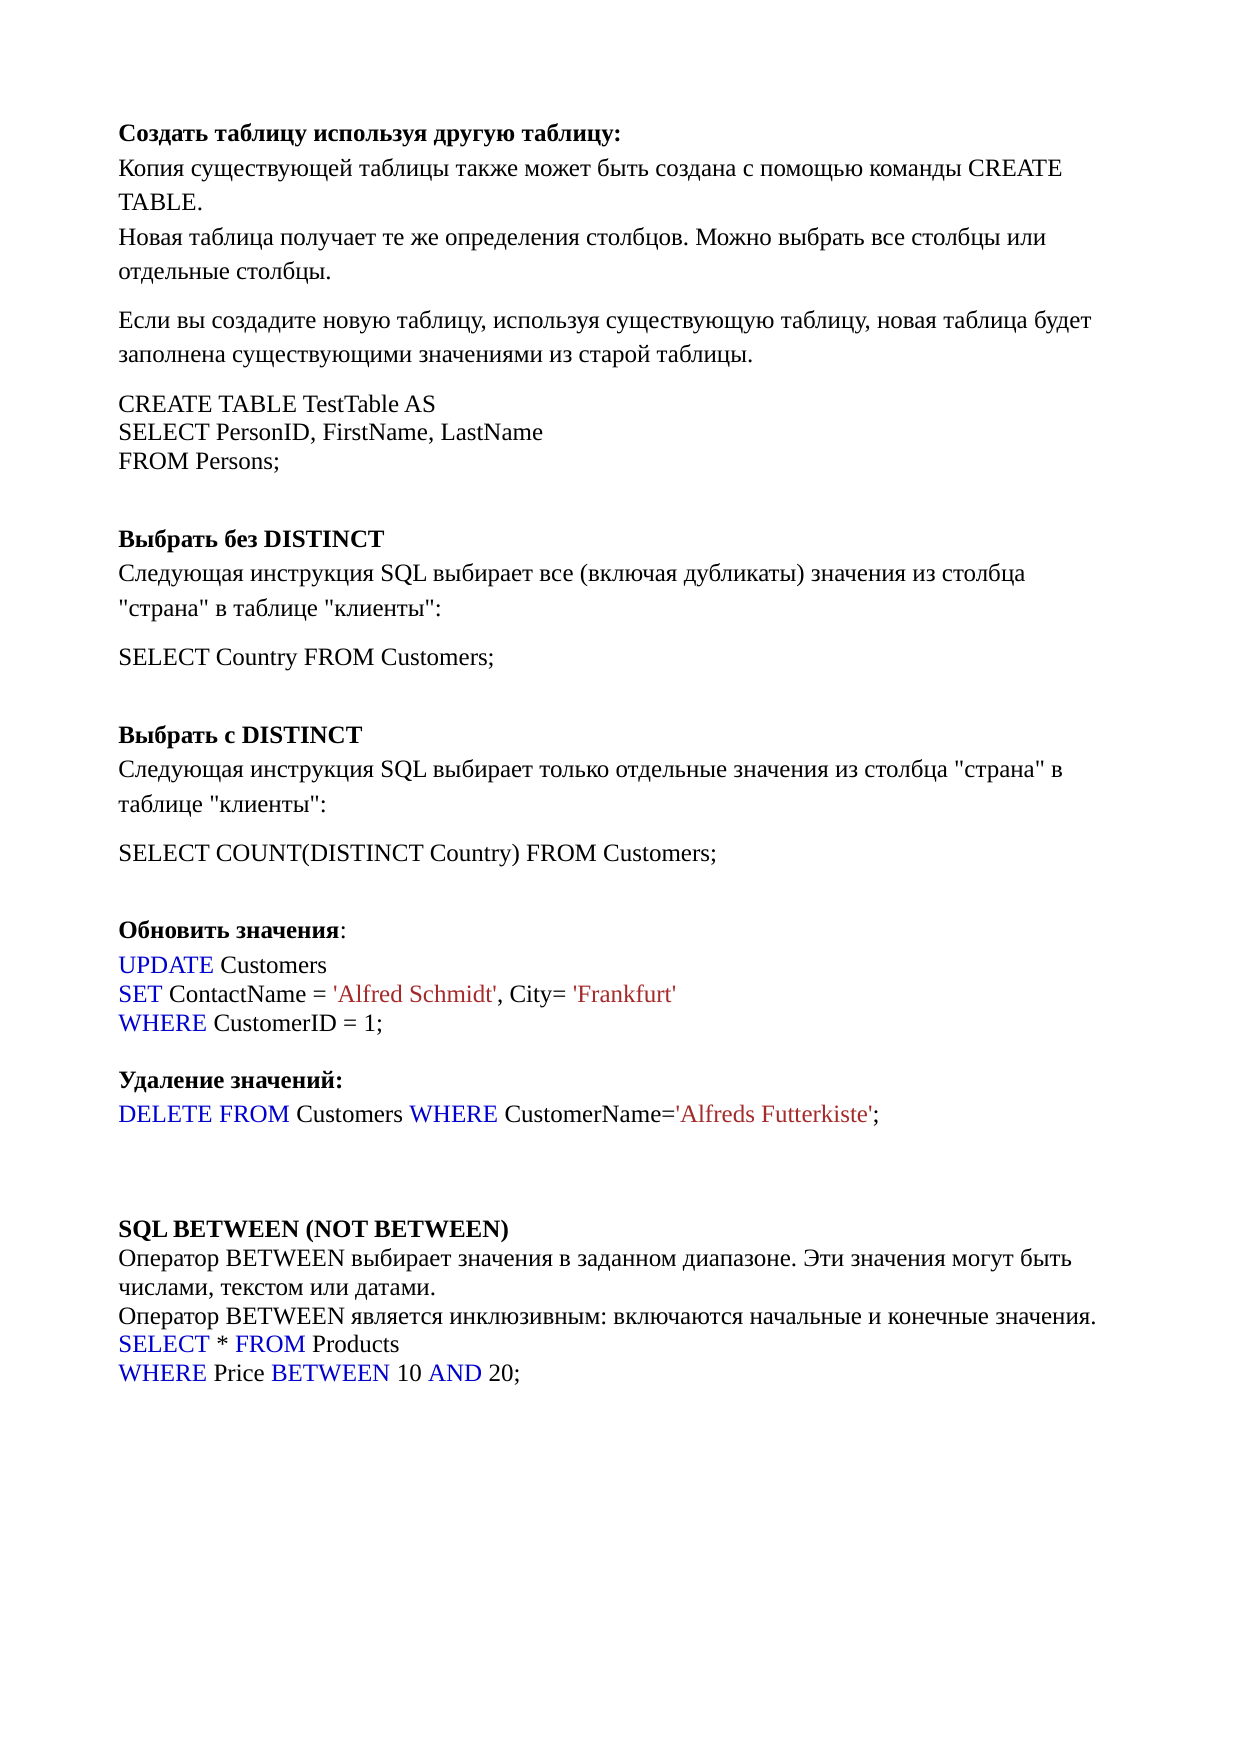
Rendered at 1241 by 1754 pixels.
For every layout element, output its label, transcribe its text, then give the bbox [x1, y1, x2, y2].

text Выбрать с DISTINCT [118, 720, 1122, 748]
text Копия существующей таблицы также может быть создана с помощью команды CREATE TABLE. [118, 153, 1122, 216]
text Выбрать без DISTINCT [118, 524, 1122, 553]
text SELECT PersonID, FirstName, LastName [118, 417, 1122, 446]
text Оператор BETWEEN выбирает значения в заданном диапазоне. Эти значения могут быть числами, текстом или датами. [118, 1243, 1122, 1301]
text DELETE FROM Customers WHERE CustomerName='Alfreds Futterkiste'; [118, 1099, 1122, 1128]
text Следующая инструкция SQL выбирает только отдельные значения из столбца "страна" в таблице "клиенты": [118, 754, 1122, 817]
text Новая таблица получает те же определения столбцов. Можно выбрать все столбцы или отдельные столбцы. [118, 222, 1122, 285]
text FROM Persons; [118, 446, 1122, 475]
text Удаление значений: [118, 1065, 1122, 1094]
text CREATE TABLE TestTable AS [118, 389, 1122, 417]
text Если вы создадите новую таблицу, используя существующую таблицу, новая таблица будет заполнена существующими значениями из старой таблицы. [118, 305, 1122, 368]
text Обновить значения: [118, 916, 1122, 944]
text Оператор BETWEEN является инклюзивным: включаются начальные и конечные значения. [118, 1301, 1122, 1329]
text SQL BETWEEN (NOT BETWEEN) [118, 1214, 1122, 1243]
text Следующая инструкция SQL выбирает все (включая дубликаты) значения из столбца "страна" в таблице "клиенты": [118, 558, 1122, 622]
text Создать таблицу используя другую таблицу: [118, 118, 1122, 147]
text SELECT COUNT(DISTINCT Country) FROM Customers; [118, 838, 1122, 867]
text SELECT * FROM Products WHERE Price BETWEEN 10 AND 20; [118, 1329, 1122, 1387]
text UPDATE Customers SET ContactName = 'Alfred Schmidt', City= 'Frankfurt' WHERE CustomerID = 1; [118, 950, 1122, 1036]
text SELECT Country FROM Customers; [118, 642, 1122, 671]
